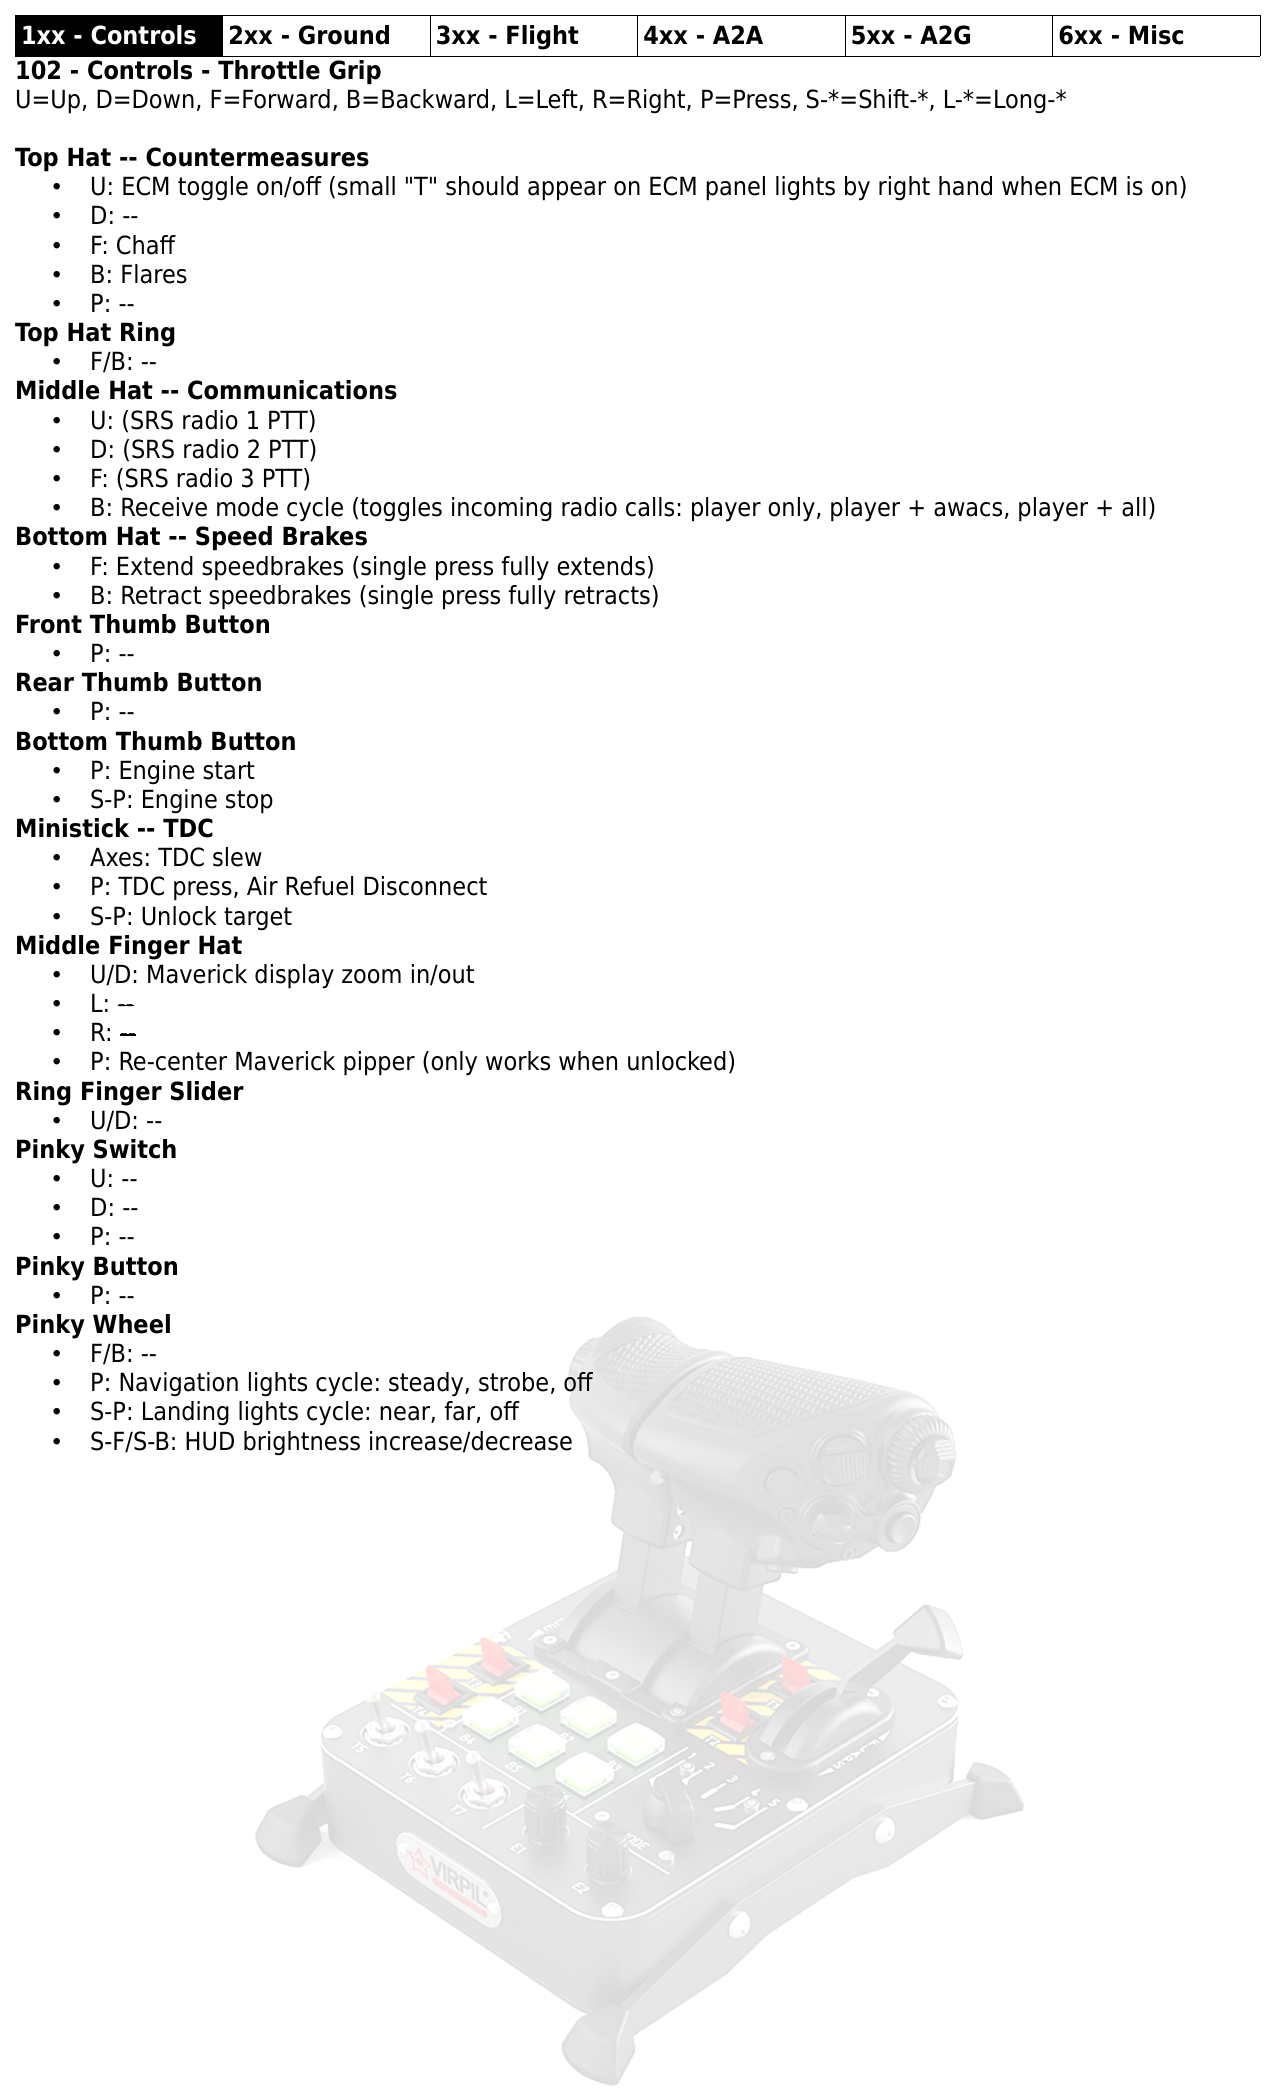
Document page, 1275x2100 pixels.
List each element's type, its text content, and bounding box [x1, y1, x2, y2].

text Bottom Thumb Button [15, 727, 1260, 756]
list B: Flares [52, 260, 1260, 289]
table_header 4xx - A2A [638, 16, 845, 56]
list D: -- [52, 1193, 1260, 1222]
list D: (SRS radio 2 PTT) [52, 435, 1260, 464]
text Middle Finger Hat [15, 931, 1260, 960]
list S-P: Landing lights cycle: near, far, off [52, 1397, 230, 1427]
list P: Navigation lights cycle: steady, strobe, off [52, 1368, 230, 1397]
text Ministick -- TDC [15, 814, 1260, 843]
text U=Up, D=Down, F=Forward, B=Backward, L=Left, R=Right, P=Press, S-*=Shift-*, L-*=Long-* [15, 85, 1260, 114]
list D: -- [52, 202, 1260, 231]
list P: Re-center Maverick pipper (only works when unlocked) [52, 1047, 1260, 1077]
text Ring Finger Slider [15, 1077, 1260, 1106]
text Top Hat -- Countermeasures [15, 143, 1260, 172]
list P: Engine start [52, 756, 1260, 785]
list U/D: Maverick display zoom in/out [52, 960, 1260, 989]
text Top Hat Ring [15, 318, 1260, 347]
list P: -- [52, 1281, 1260, 1310]
list S-F/S-B: HUD brightness increase/decrease [1045, 1427, 1260, 1456]
table_header 1xx - Controls [16, 16, 222, 56]
list F: Chaff [52, 231, 1260, 260]
list P: -- [52, 639, 1260, 668]
text [1045, 1310, 1260, 1339]
table_header 5xx - A2G [846, 16, 1052, 56]
text Pinky Wheel [15, 1310, 230, 1339]
list F/B: -- [52, 1339, 230, 1368]
list S-P: Unlock target [52, 902, 1260, 931]
list P: -- [52, 1222, 1260, 1252]
list S-F/S-B: HUD brightness increase/decrease [52, 1427, 230, 1456]
list U: (SRS radio 1 PTT) [52, 406, 1260, 435]
list F: (SRS radio 3 PTT) [52, 464, 1260, 493]
text Rear Thumb Button [15, 668, 1260, 697]
table_header 6xx - Misc [1053, 16, 1260, 56]
list L: -- [52, 989, 1260, 1018]
list Axes: TDC slew [52, 843, 1260, 872]
table_header 3xx - Flight [431, 16, 637, 56]
list U: ECM toggle on/off (small "T" should appear on ECM panel lights by right hand when ECM is on) [52, 172, 1260, 202]
text 102 - Controls - Throttle Grip [15, 57, 1260, 85]
list P: -- [52, 289, 1260, 318]
list F: Extend speedbrakes (single press fully extends) [52, 552, 1260, 581]
list B: Retract speedbrakes (single press fully retracts) [52, 581, 1260, 610]
text Pinky Button [15, 1252, 1260, 1281]
list R: -- [52, 1018, 1260, 1047]
list [1045, 1339, 1260, 1368]
list U/D: -- [52, 1106, 1260, 1135]
list F/B: -- [52, 347, 1260, 377]
list B: Receive mode cycle (toggles incoming radio calls: player only, player + awacs, player + all) [52, 493, 1260, 522]
text Pinky Switch [15, 1135, 1260, 1164]
text Front Thumb Button [15, 610, 1260, 639]
list S-P: Engine stop [52, 785, 1260, 814]
list U: -- [52, 1164, 1260, 1193]
list P: -- [52, 697, 1260, 727]
text Bottom Hat -- Speed Brakes [15, 522, 1260, 552]
list P: Navigation lights cycle: steady, strobe, off [1045, 1368, 1260, 1397]
text Middle Hat -- Communications [15, 377, 1260, 406]
list P: TDC press, Air Refuel Disconnect [52, 872, 1260, 902]
list S-P: Landing lights cycle: near, far, off [1045, 1397, 1260, 1427]
table_header 2xx - Ground [223, 16, 430, 56]
